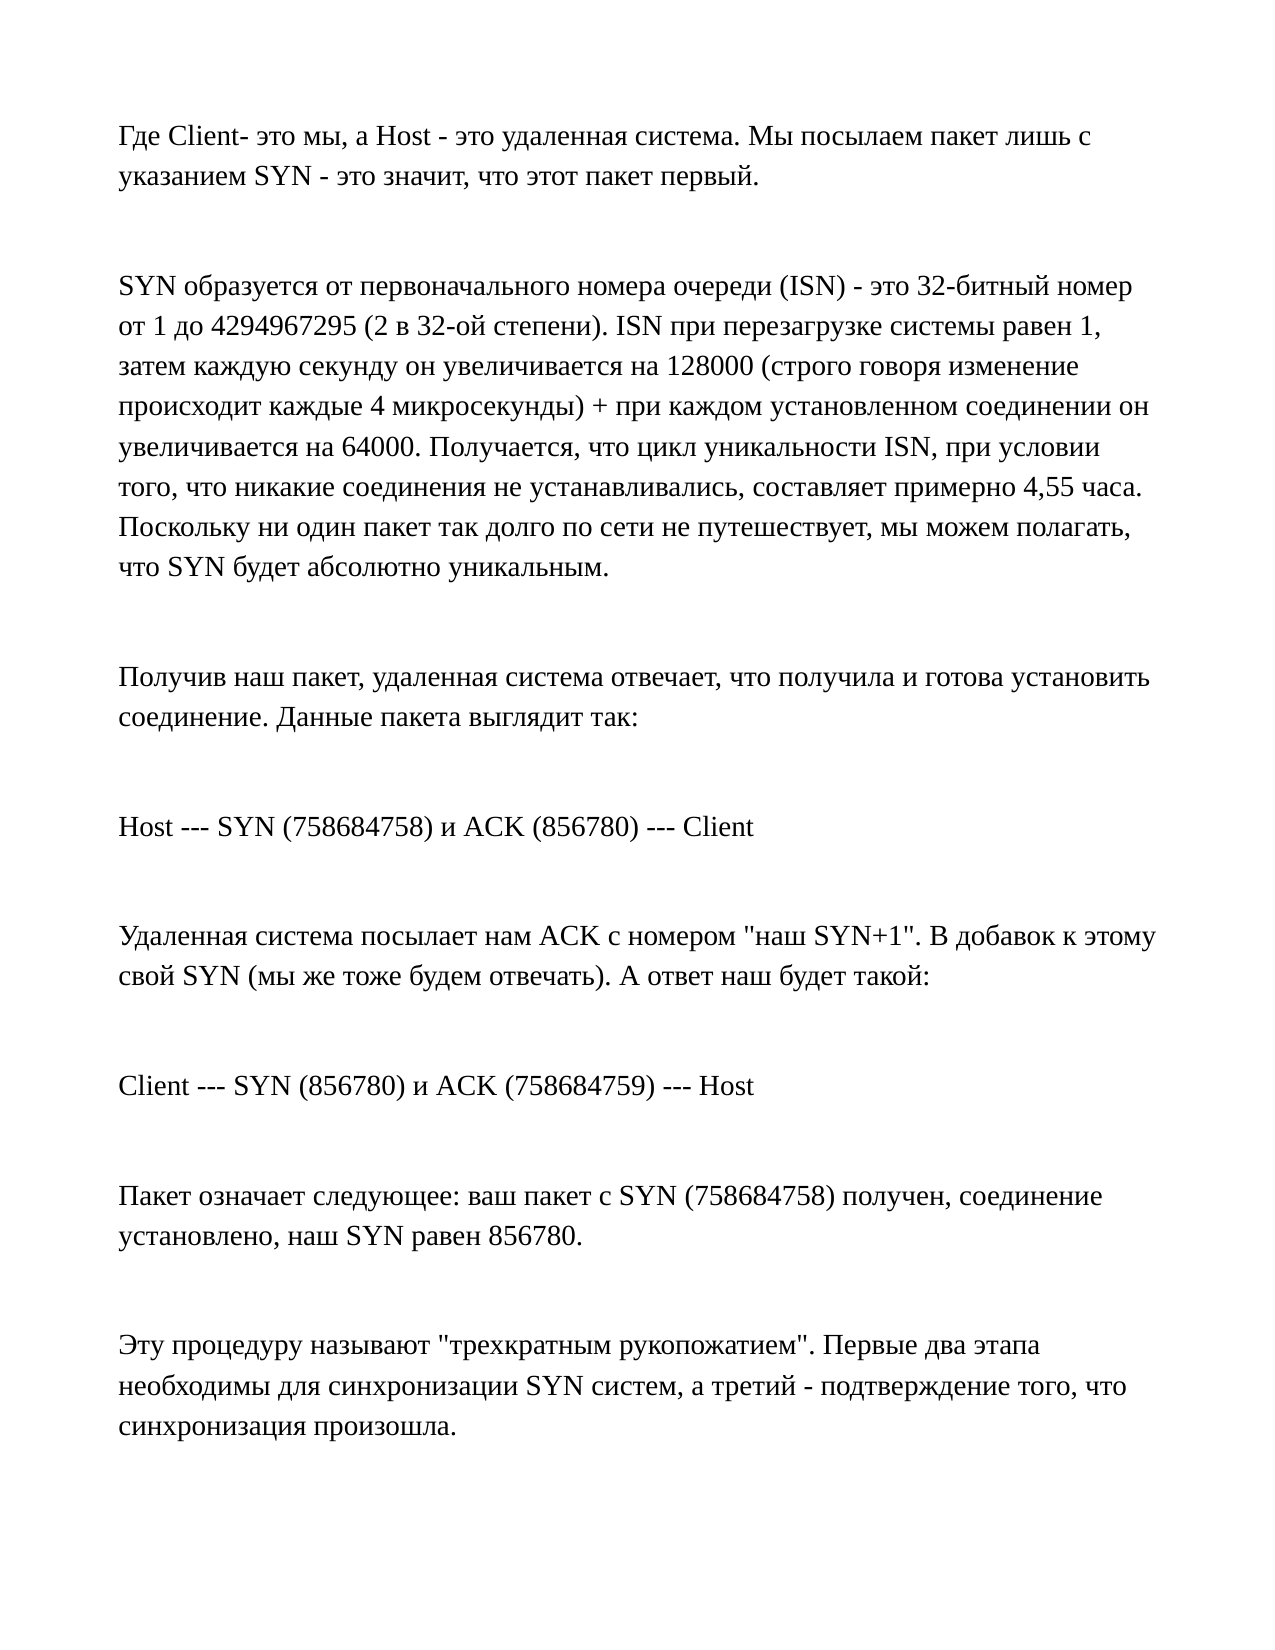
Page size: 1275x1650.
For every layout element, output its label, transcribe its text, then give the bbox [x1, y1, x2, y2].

text Client --- SYN (856780) и ACK (758684759) --- Host [118, 1068, 1157, 1102]
text Получив наш пакет, удаленная система отвечает, что получила и готова установить соединение. Данные пакета выглядит так: [118, 659, 1157, 733]
text Пакет означает следующее: ваш пакет с SYN (758684758) получен, соединение установлено, наш SYN равен 856780. [118, 1178, 1157, 1251]
text Удаленная система посылает нам ACK с номером "наш SYN+1". В добавок к этому свой SYN (мы же тоже будем отвечать). А ответ наш будет такой: [118, 918, 1157, 992]
text Эту процедуру называют "трехкратным рукопожатием". Первые два этапа необходимы для синхронизации SYN систем, а третий - подтверждение того, что синхронизация произошла. [118, 1327, 1157, 1441]
text Host --- SYN (758684758) и ACK (856780) --- Client [118, 809, 1157, 842]
text SYN образуется от первоначального номера очереди (ISN) - это 32-битный номер от 1 до 4294967295 (2 в 32-ой степени). ISN при перезагрузке системы равен 1, затем каждую секунду он увеличивается на 128000 (строго говоря изменение происходит каждые 4 микросекунды) + при каждом установленном соединении он увеличивается на 64000. Получается, что цикл уникальности ISN, при условии того, что никакие соединения не устанавливались, составляет примерно 4,55 часа. Поскольку ни один пакет так долго по сети не путешествует, мы можем полагать, что SYN будет абсолютно уникальным. [118, 268, 1157, 583]
text Где Client- это мы, a Host - это удаленная система. Мы посылаем пакет лишь с указанием SYN - это значит, что этот пакет первый. [118, 118, 1157, 192]
